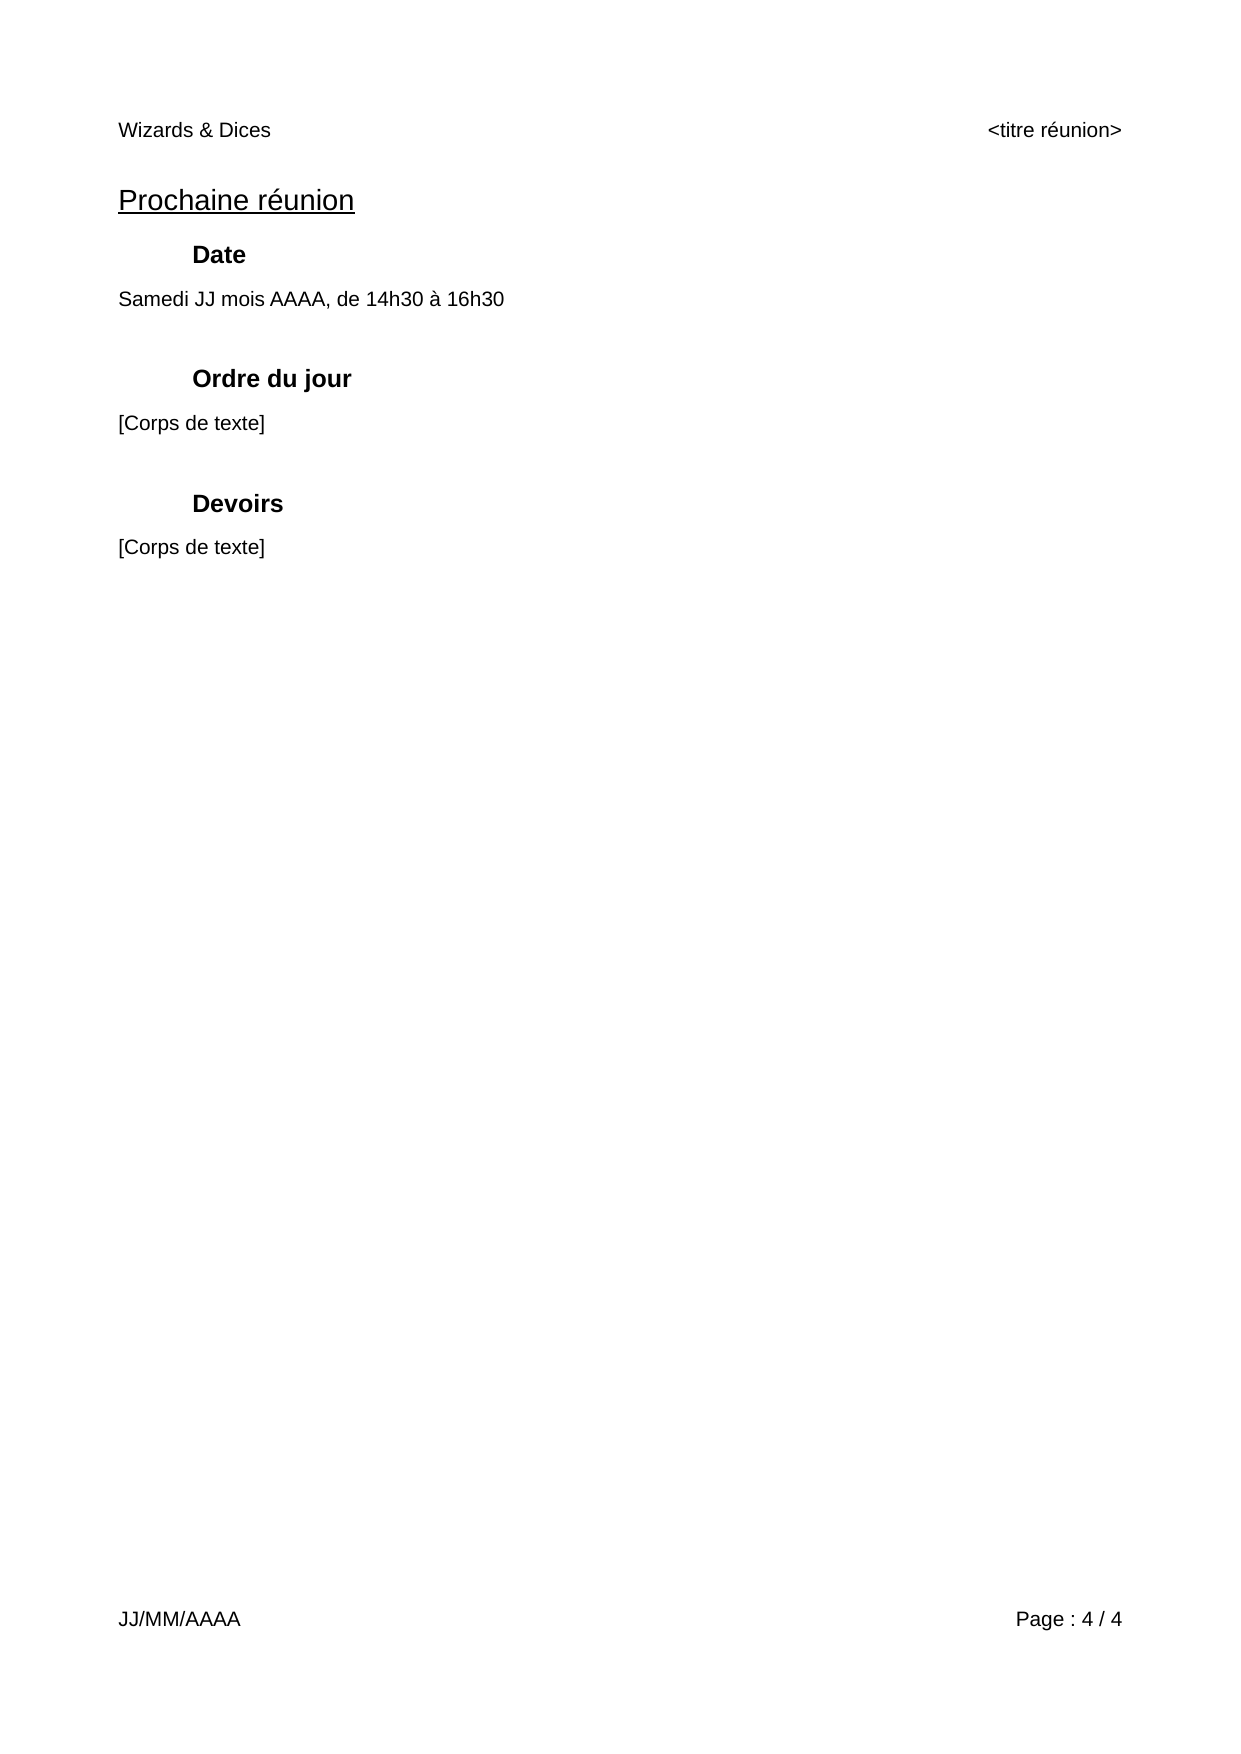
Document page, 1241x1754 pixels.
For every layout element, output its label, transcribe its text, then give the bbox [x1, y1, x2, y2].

text [Corps de texte] [118, 411, 1122, 435]
text [Corps de texte] [118, 535, 1122, 559]
subtitle Ordre du jour [192, 364, 1122, 393]
text Samedi JJ mois AAAA, de 14h30 à 16h30 [118, 287, 1122, 311]
subtitle Devoirs [192, 489, 1122, 517]
subtitle Date [192, 240, 1122, 269]
subtitle Prochaine réunion [118, 183, 1122, 217]
